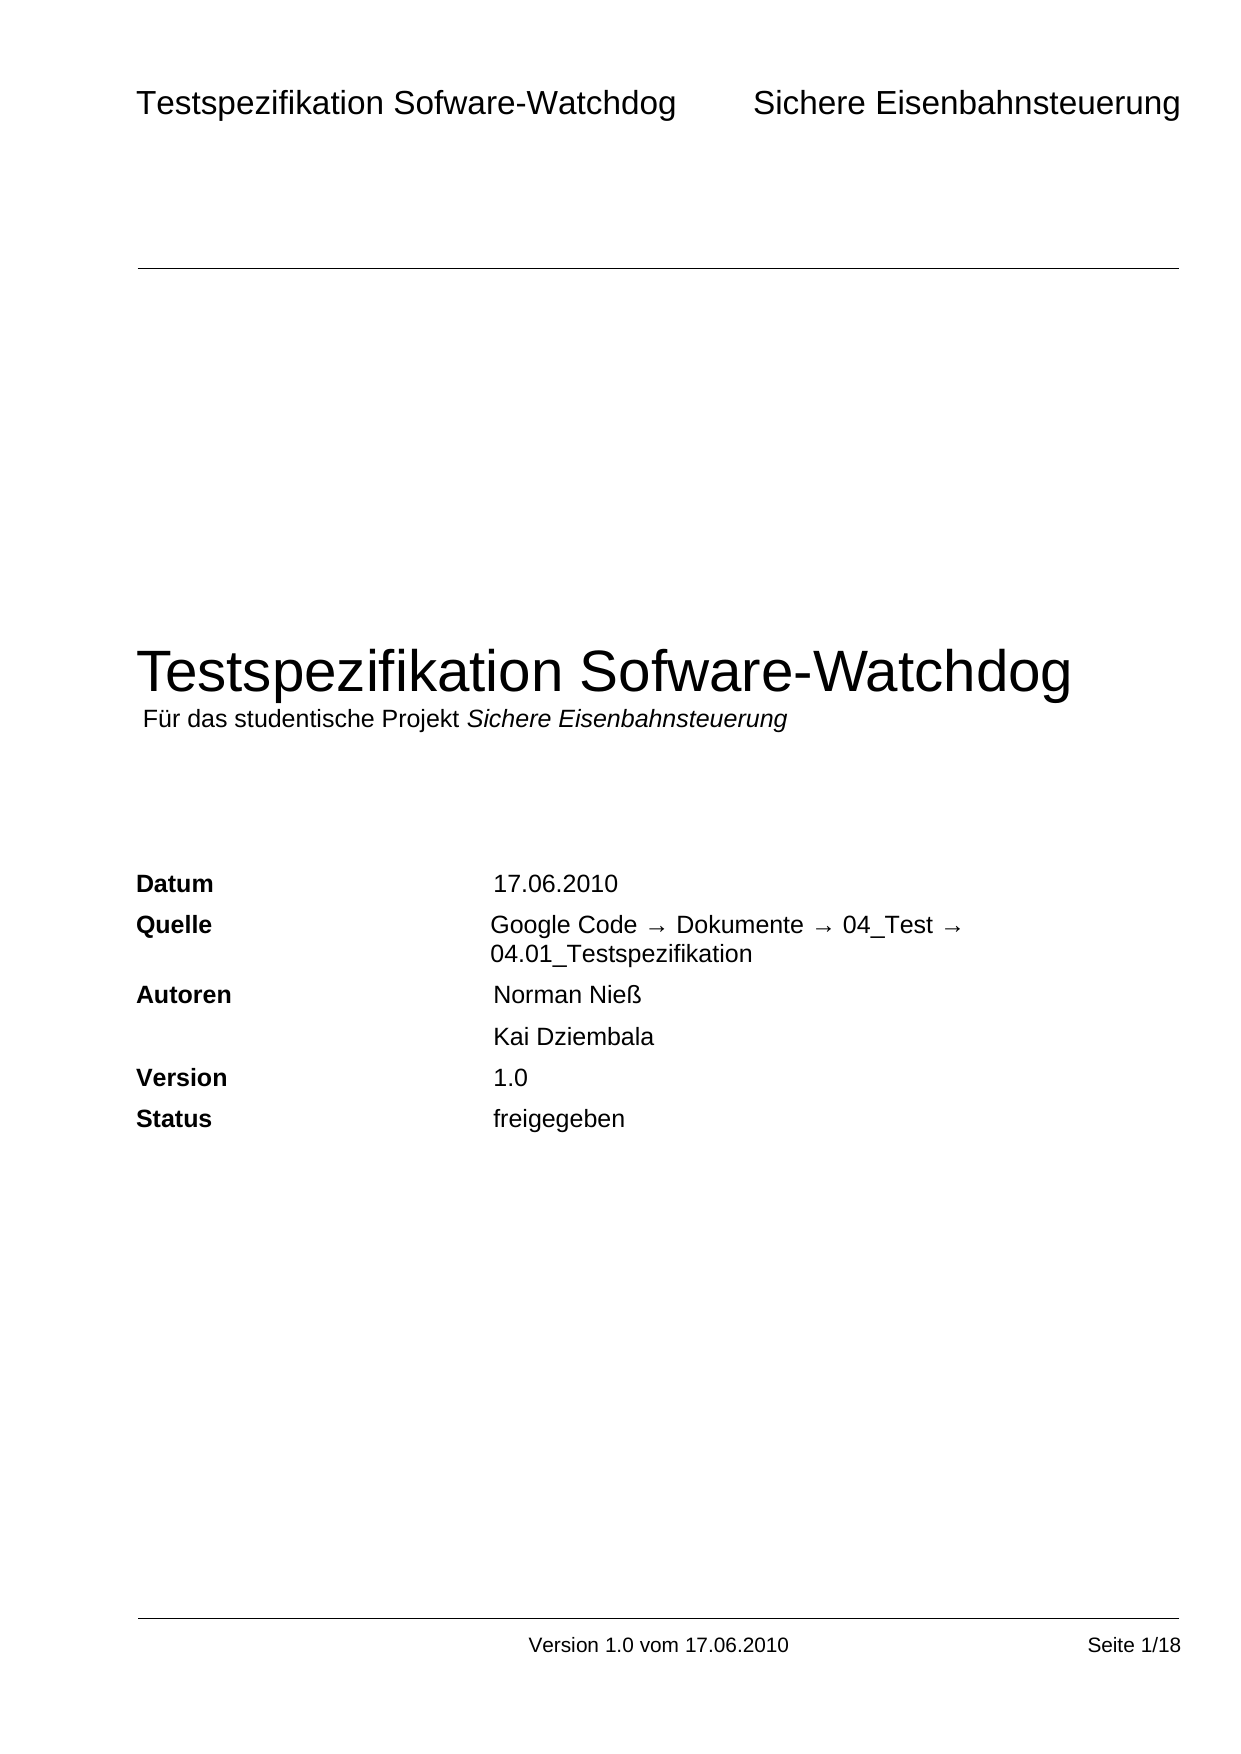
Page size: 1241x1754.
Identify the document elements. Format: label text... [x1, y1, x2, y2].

title Testspezifikation Sofware-Watchdog [136, 637, 1181, 704]
text Datum 17.06.2010 [136, 869, 1181, 898]
text Quelle Google Code → Dokumente → 04_Test → 04.01_Testspezifikation [136, 910, 1181, 968]
text Autoren Norman Nieß [136, 980, 1181, 1009]
text Status freigegeben [136, 1104, 1181, 1133]
text Für das studentische Projekt Sichere Eisenbahnsteuerung [136, 704, 1181, 733]
text Version 1.0 [136, 1063, 1181, 1092]
text Kai Dziembala [136, 1022, 1181, 1050]
